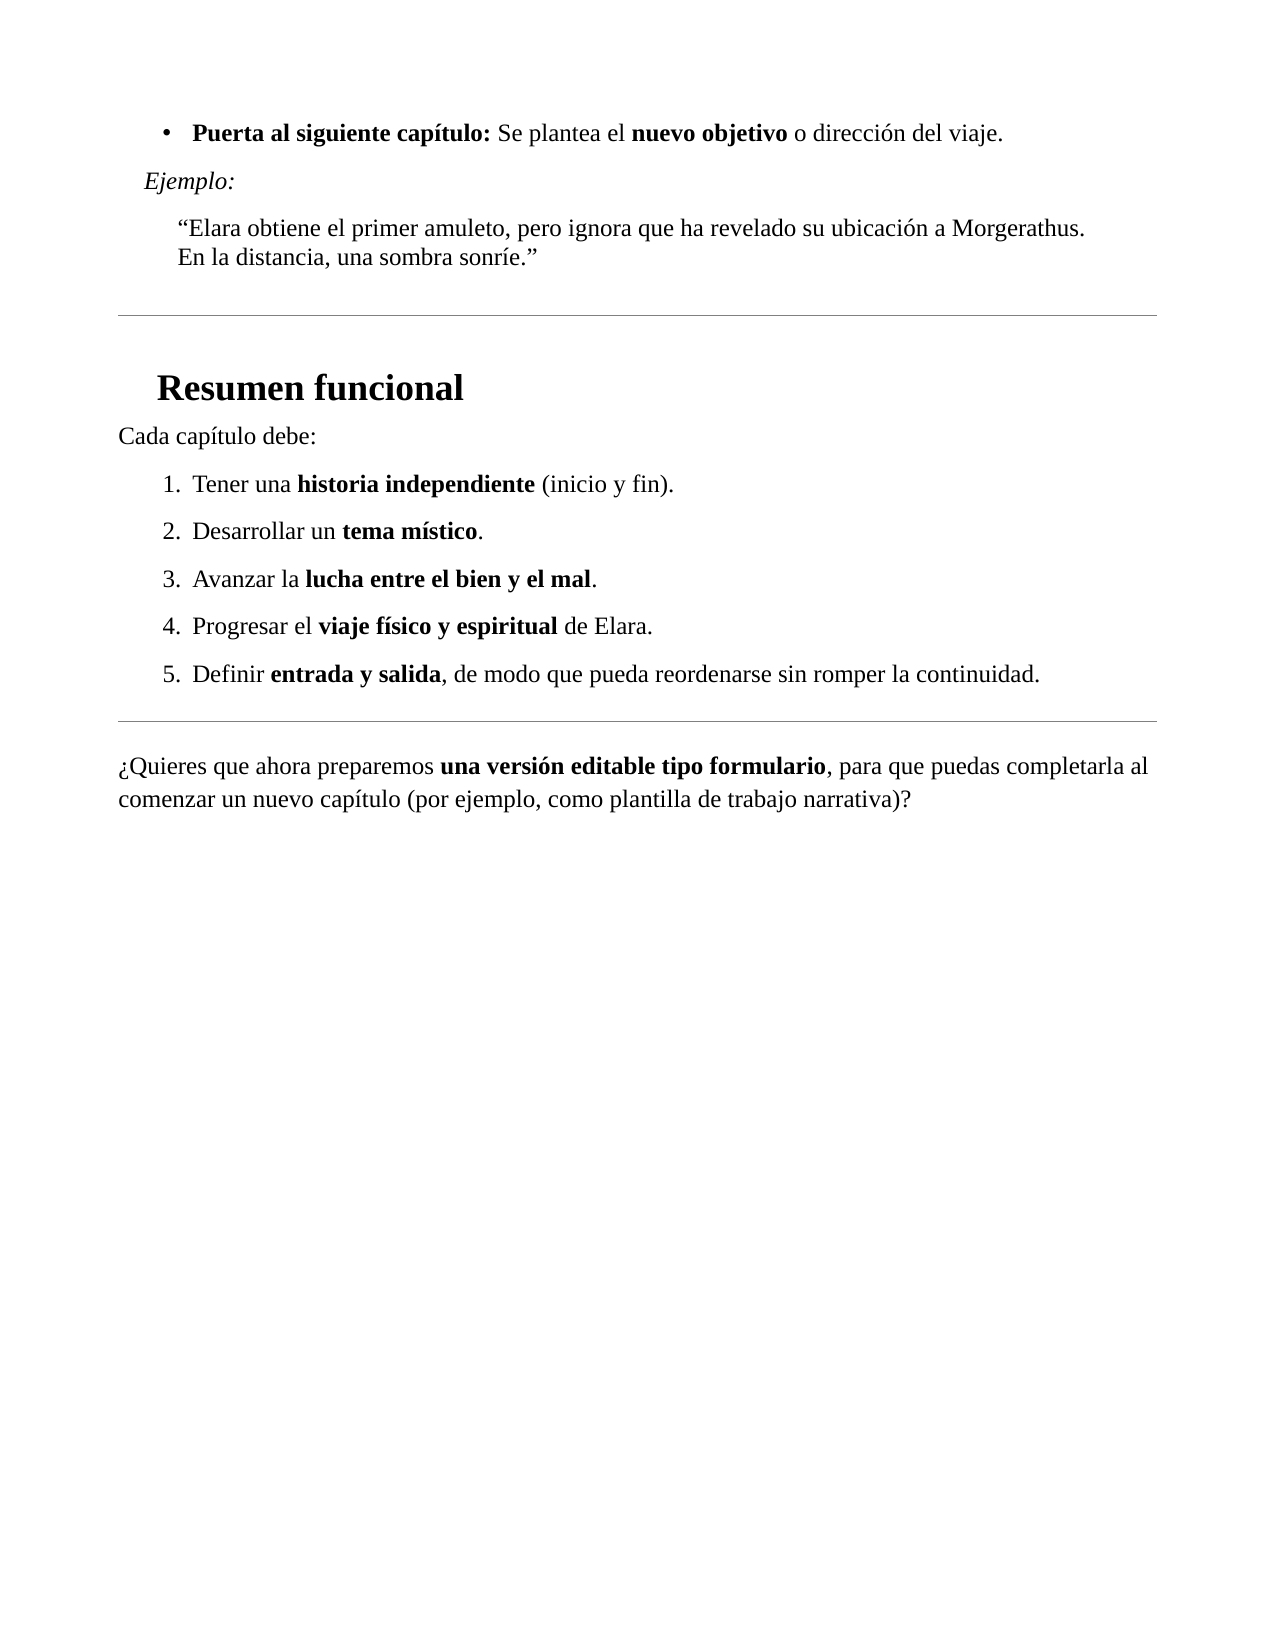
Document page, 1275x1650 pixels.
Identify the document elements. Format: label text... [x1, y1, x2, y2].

list Avanzar la lucha entre el bien y el mal. [162, 564, 1157, 593]
text “Elara obtiene el primer amuleto, pero ignora que ha revelado su ubicación a Morgerathus. En la distancia, una sombra sonríe.” [177, 213, 1098, 271]
list Definir entrada y salida, de modo que pueda reordenarse sin romper la continuidad. [162, 659, 1157, 688]
list Puerta al siguiente capítulo: Se plantea el nuevo objetivo o dirección del viaje. [162, 118, 1157, 147]
text Cada capítulo debe: [118, 421, 1157, 450]
subtitle 🔁 Resumen funcional [118, 365, 1157, 408]
text ¿Quieres que ahora preparemos una versión editable tipo formulario, para que puedas completarla al comenzar un nuevo capítulo (por ejemplo, como plantilla de trabajo narrativa)? [118, 751, 1157, 813]
list Desarrollar un tema místico. [162, 516, 1157, 545]
text 📘 Ejemplo: [118, 166, 1157, 194]
list Tener una historia independiente (inicio y fin). [162, 469, 1157, 497]
list Progresar el viaje físico y espiritual de Elara. [162, 611, 1157, 640]
